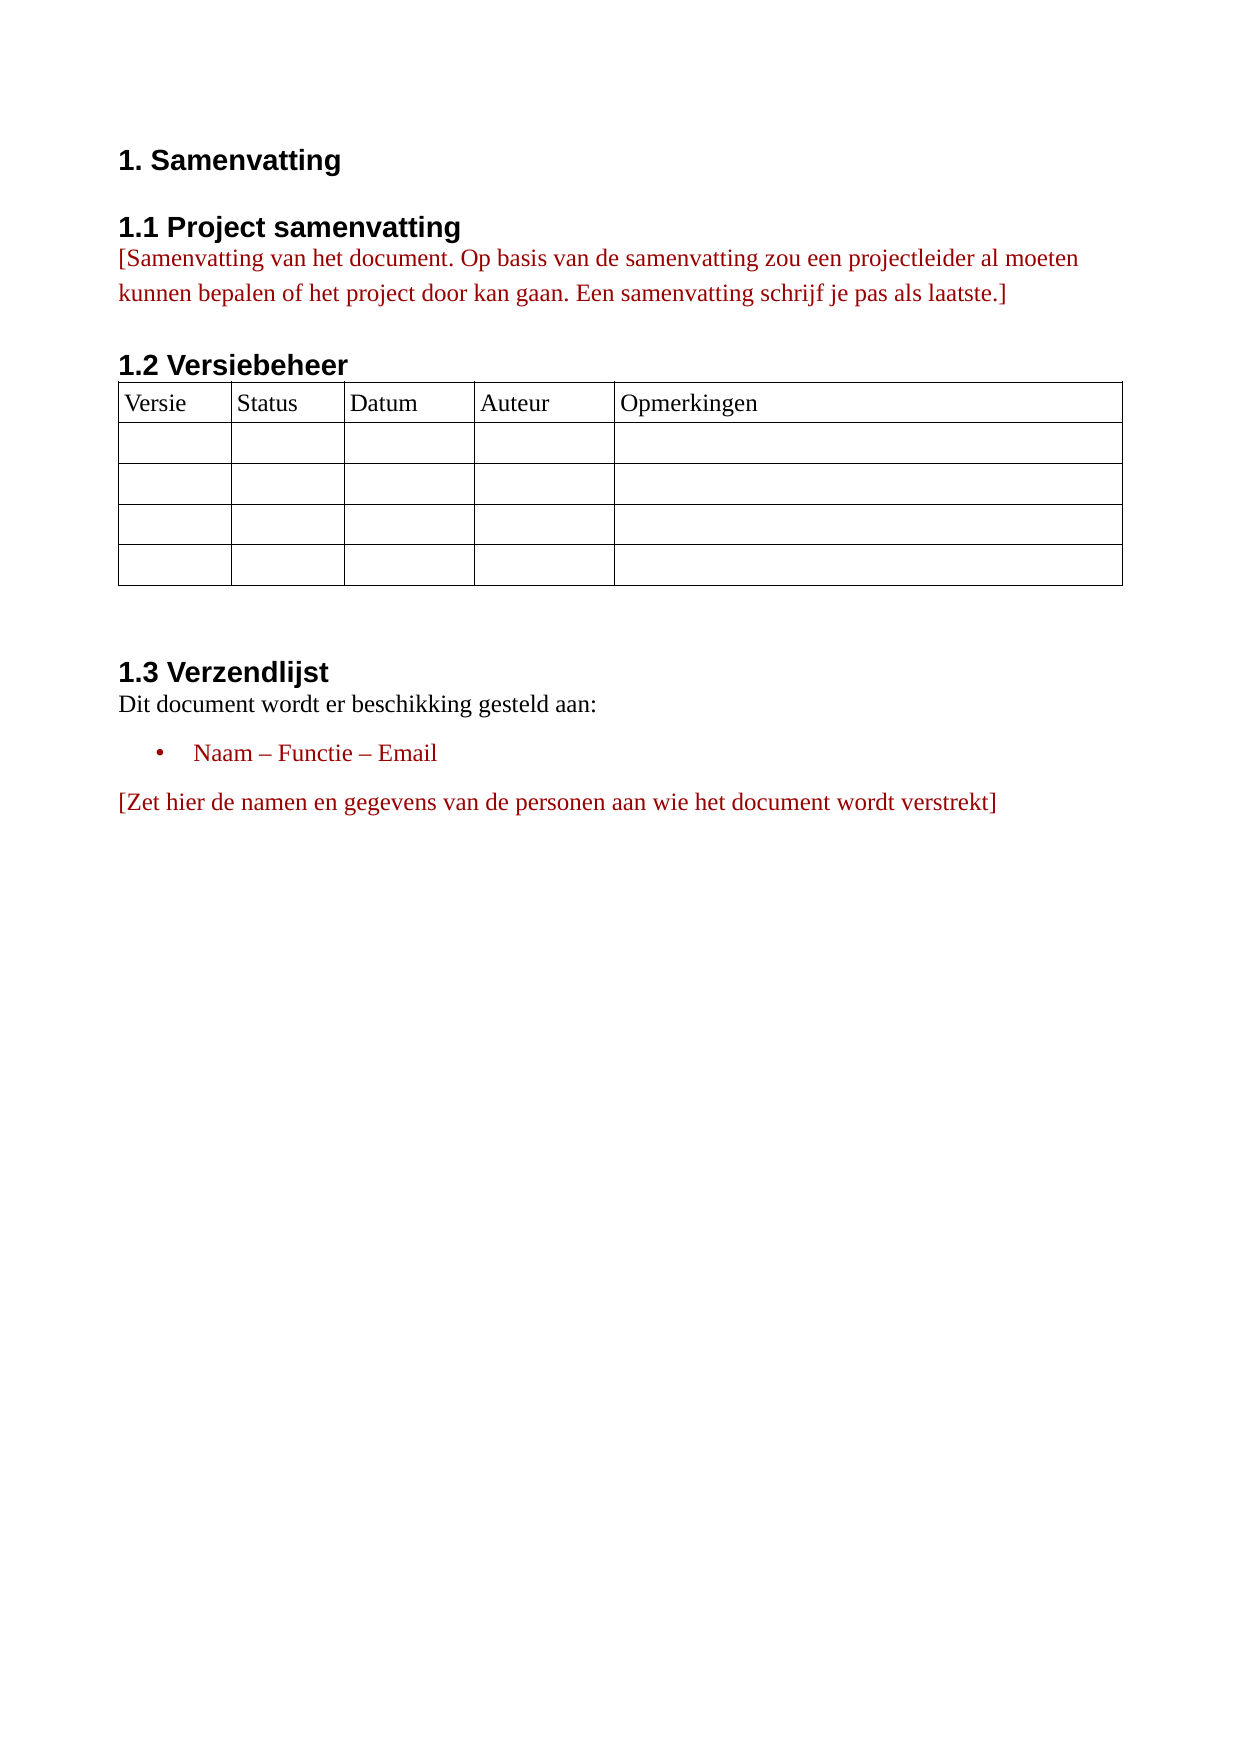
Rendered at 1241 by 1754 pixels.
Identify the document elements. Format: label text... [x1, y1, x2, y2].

table_header Versie [119, 383, 231, 422]
subtitle 1. Samenvatting [118, 143, 1122, 177]
table_cell [475, 545, 614, 585]
table_header Status [232, 383, 344, 422]
table_cell [615, 423, 1122, 463]
subtitle 1.2 Versiebeheer [118, 348, 1122, 381]
table_cell [615, 545, 1122, 585]
table_cell [345, 464, 474, 504]
subtitle 1.1 Project samenvatting [118, 210, 1122, 243]
table_cell [345, 545, 474, 585]
table_header Datum [345, 383, 474, 422]
list Naam – Functie – Email [156, 738, 1122, 767]
table_header Auteur [475, 383, 614, 422]
table_cell [475, 464, 614, 504]
table_cell [119, 545, 231, 585]
table_cell [232, 545, 344, 585]
table_cell [615, 505, 1122, 544]
table_cell [475, 505, 614, 544]
text [Zet hier de namen en gegevens van de personen aan wie het document wordt verstrekt] [118, 787, 1122, 816]
table_cell [232, 423, 344, 463]
table_cell [119, 464, 231, 504]
table_cell [345, 423, 474, 463]
table_cell [119, 423, 231, 463]
table_header Opmerkingen [615, 383, 1122, 422]
text Dit document wordt er beschikking gesteld aan: [118, 689, 1122, 718]
subtitle 1.3 Verzendlijst [118, 656, 1122, 689]
table_cell [232, 505, 344, 544]
table_cell [475, 423, 614, 463]
table_cell [119, 505, 231, 544]
table_cell [615, 464, 1122, 504]
table_cell [232, 464, 344, 504]
text [Samenvatting van het document. Op basis van de samenvatting zou een projectleider al moeten kunnen bepalen of het project door kan gaan. Een samenvatting schrijf je pas als laatste.] [118, 243, 1122, 307]
table_cell [345, 505, 474, 544]
